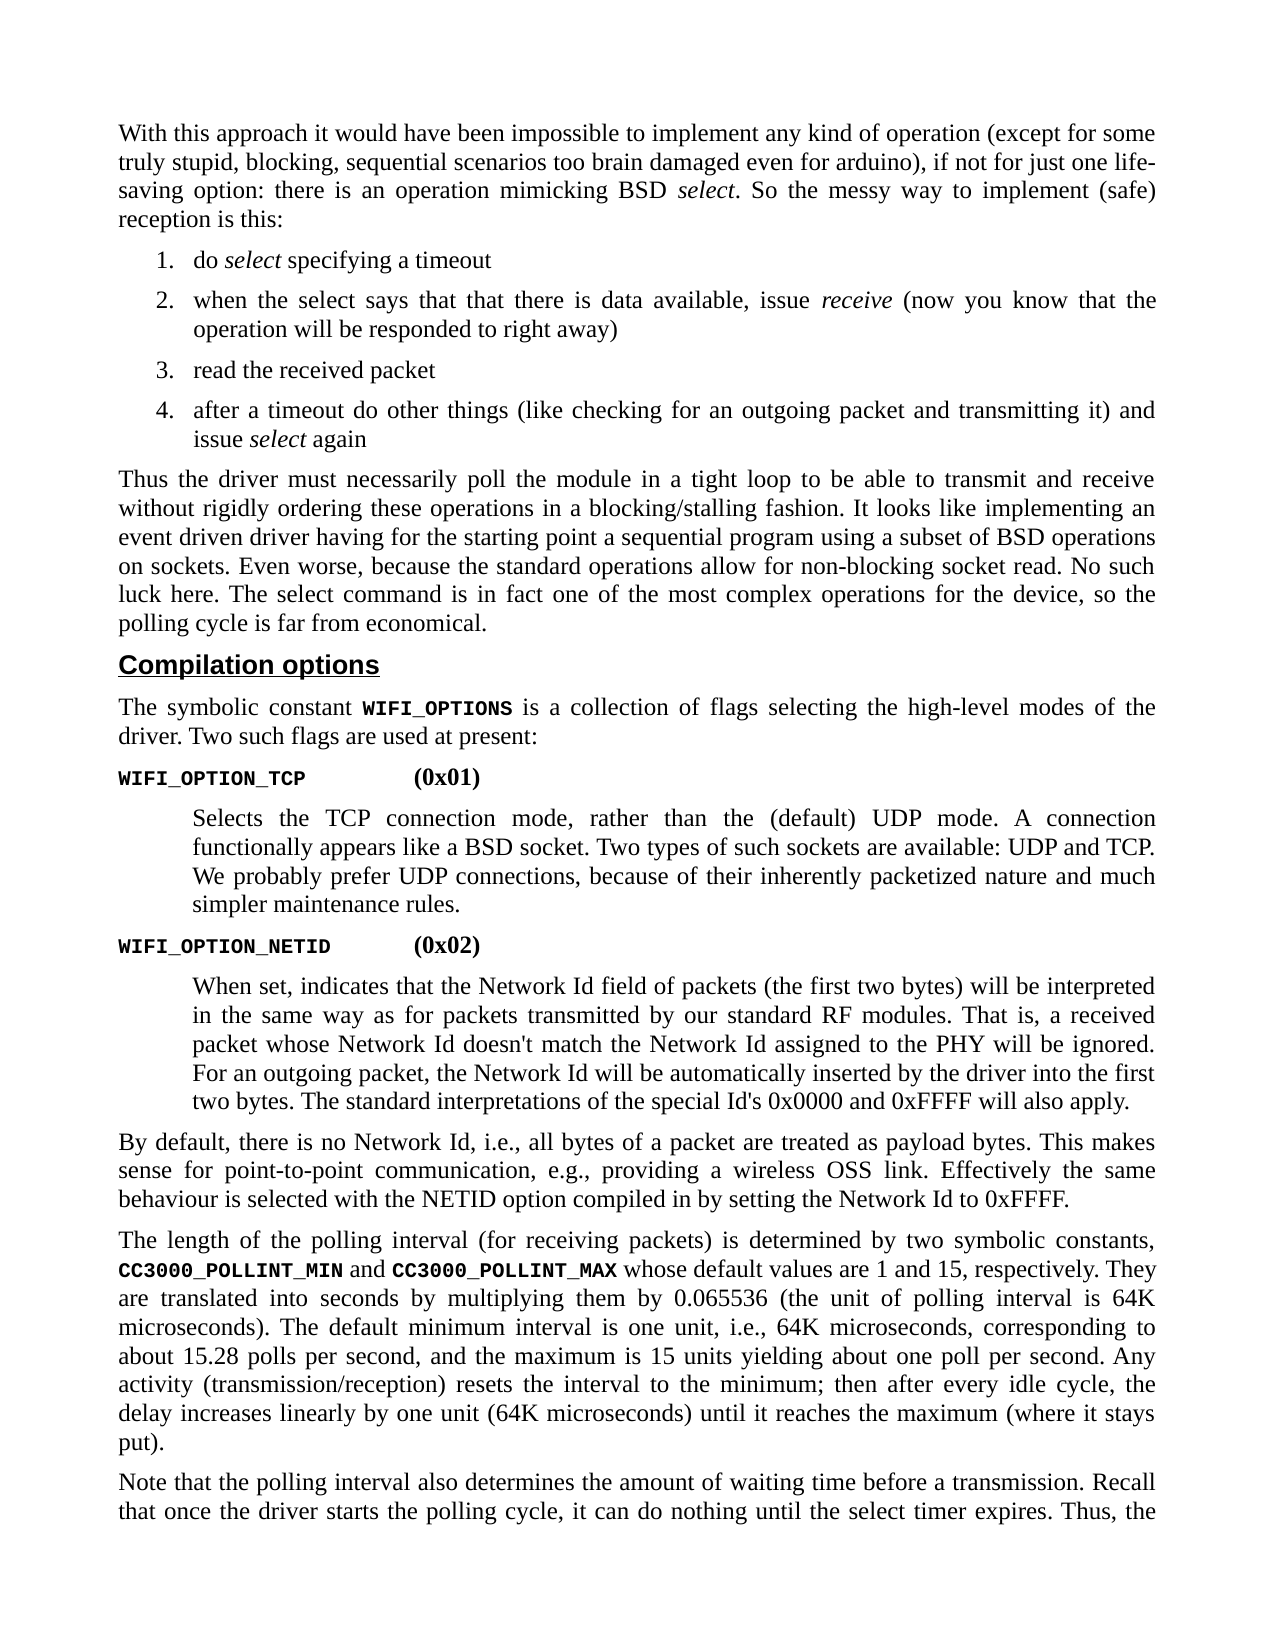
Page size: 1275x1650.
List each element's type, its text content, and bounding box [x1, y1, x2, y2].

subtitle Compilation options [118, 649, 1157, 680]
text When set, indicates that the Network Id field of packets (the first two bytes) will be interpreted in the same way as for packets transmitted by our standard RF modules. That is, a received packet whose Network Id doesn't match the Network Id assigned to the PHY will be ignored. For an outgoing packet, the Network Id will be automatically inserted by the driver into the first two bytes. The standard interpretations of the special Id's 0x0000 and 0xFFFF will also apply. [192, 971, 1157, 1115]
text With this approach it would have been impossible to implement any kind of operation (except for some truly stupid, blocking, sequential scenarios too brain damaged even for arduino), if not for just one life-saving option: there is an operation mimicking BSD select. So the messy way to implement (safe) reception is this: [118, 118, 1157, 233]
text Note that the polling interval also determines the amount of waiting time before a transmission. Recall that once the driver starts the polling cycle, it can do nothing until the select timer expires. Thus, the [118, 1467, 1157, 1525]
text WIFI_OPTION_NETID (0x02) [118, 930, 1157, 959]
text Selects the TCP connection mode, rather than the (default) UDP mode. A connection functionally appears like a BSD socket. Two types of such sockets are available: UDP and TCP. We probably prefer UDP connections, because of their inherently packetized nature and much simpler maintenance rules. [192, 803, 1157, 918]
text WIFI_OPTION_TCP (0x01) [118, 762, 1157, 791]
text The length of the polling interval (for receiving packets) is determined by two symbolic constants, CC3000_POLLINT_MIN and CC3000_POLLINT_MAX whose default values are 1 and 15, respectively. They are translated into seconds by multiplying them by 0.065536 (the unit of polling interval is 64K microseconds). The default minimum interval is one unit, i.e., 64K microseconds, corresponding to about 15.28 polls per second, and the maximum is 15 units yielding about one poll per second. Any activity (transmission/reception) resets the interval to the minimum; then after every idle cycle, the delay increases linearly by one unit (64K microseconds) until it reaches the maximum (where it stays put). [118, 1225, 1157, 1456]
text Thus the driver must necessarily poll the module in a tight loop to be able to transmit and receive without rigidly ordering these operations in a blocking/stalling fashion. It looks like implementing an event driven driver having for the starting point a sequential program using a subset of BSD operations on sockets. Even worse, because the standard operations allow for non-blocking socket read. No such luck here. The select command is in fact one of the most complex operations for the device, so the polling cycle is far from economical. [118, 464, 1157, 637]
text By default, there is no Network Id, i.e., all bytes of a packet are treated as payload bytes. This makes sense for point-to-point communication, e.g., providing a wireless OSS link. Effectively the same behaviour is selected with the NETID option compiled in by setting the Network Id to 0xFFFF. [118, 1127, 1157, 1213]
list read the received packet [156, 355, 1157, 383]
list after a timeout do other things (like checking for an outgoing packet and transmitting it) and issue select again [156, 395, 1157, 453]
list when the select says that that there is data available, issue receive (now you know that the operation will be responded to right away) [156, 285, 1157, 343]
list do select specifying a timeout [156, 245, 1157, 274]
text The symbolic constant WIFI_OPTIONS is a collection of flags selecting the high-level modes of the driver. Two such flags are used at present: [118, 692, 1157, 750]
